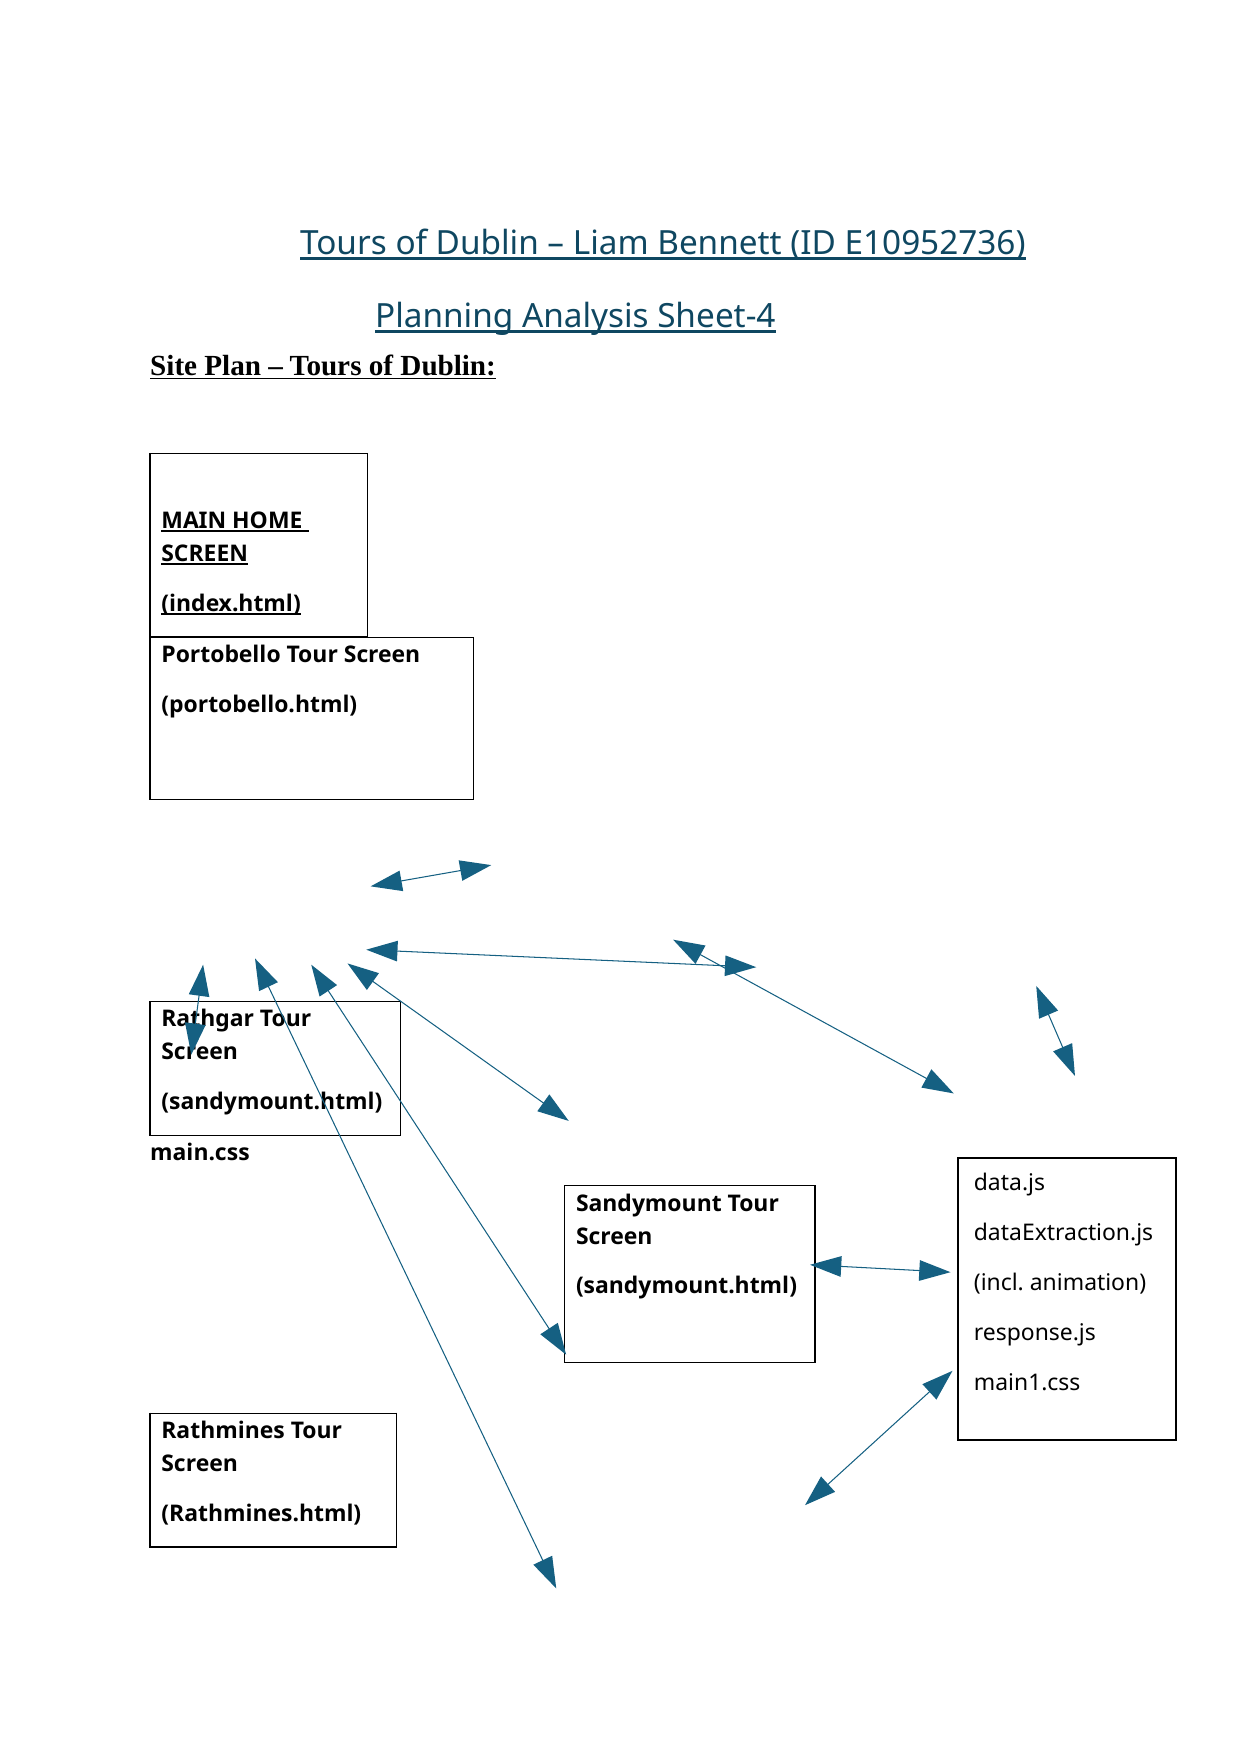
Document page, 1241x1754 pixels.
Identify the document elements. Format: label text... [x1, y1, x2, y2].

text main1.css [974, 1366, 1160, 1397]
subtitle Tours of Dublin – Liam Bennett (ID E10952736) [225, 219, 1090, 264]
table_header Rathgar Tour Screen (sandymount.html) [337, 1002, 400, 1097]
table_header Portobello Tour Screen (portobello.html) [151, 638, 473, 798]
text [425, 1136, 1090, 1167]
text (incl. animation) [974, 1266, 1160, 1297]
text Site Plan – Tours of Dublin: [150, 348, 1090, 382]
table_header Rathmines Tour Screen (Rathmines.html) [151, 1414, 396, 1546]
table_header Rathgar Tour Screen (sandymount.html) [151, 1002, 337, 1134]
text [959, 1159, 1175, 1439]
text [341, 1136, 442, 1167]
table_header Rathgar Tour Screen (sandymount.html) [277, 1002, 400, 1134]
table_header MAIN HOME SCREEN (index.html) [151, 454, 367, 636]
table_header Sandymount Tour Screen (sandymount.html) [565, 1186, 814, 1362]
text response.js [974, 1316, 1160, 1347]
subtitle Planning Analysis Sheet-4 [150, 292, 1090, 337]
text main.css [150, 1136, 353, 1167]
text data.js [974, 1166, 1160, 1198]
text dataExtraction.js [974, 1216, 1160, 1247]
